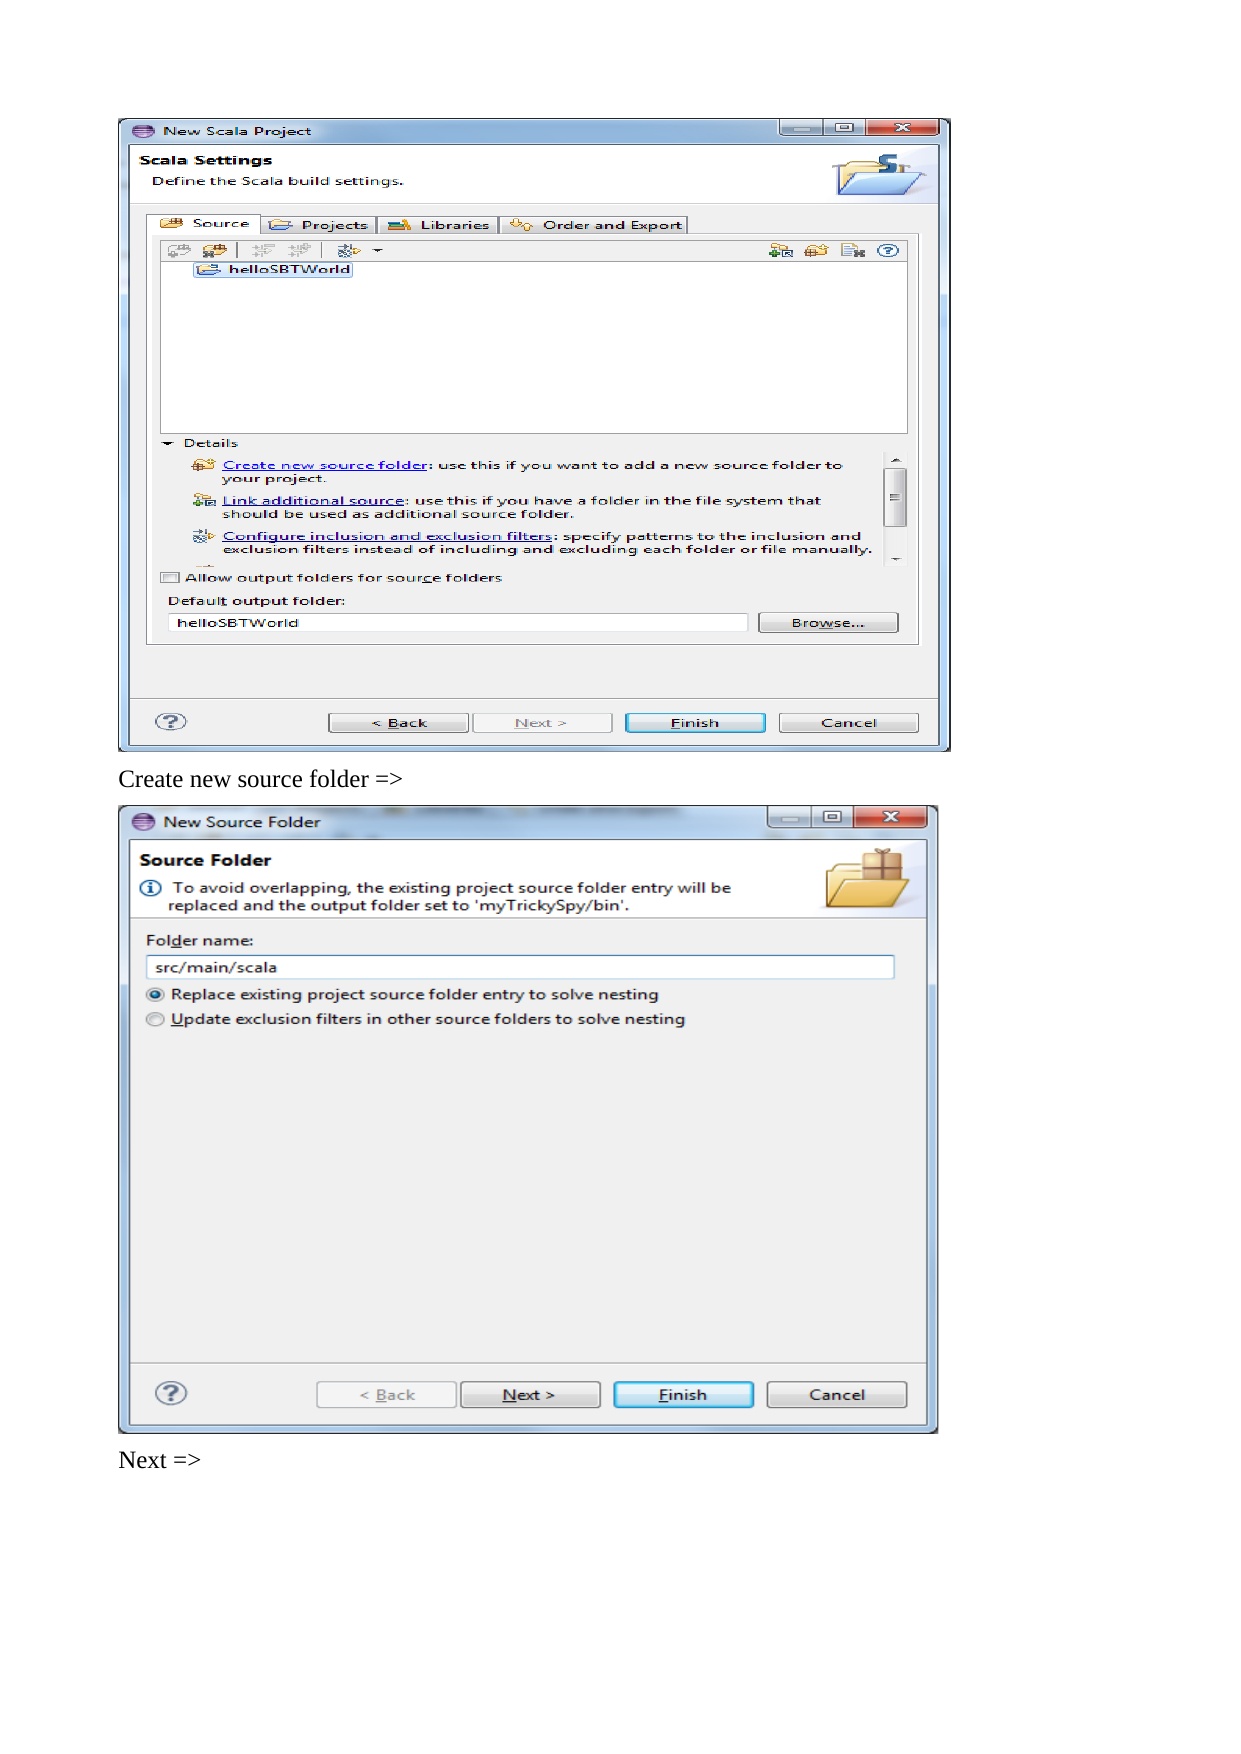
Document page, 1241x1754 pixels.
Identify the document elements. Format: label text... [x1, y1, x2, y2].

text Create new source folder => [118, 764, 1122, 793]
picture [118, 118, 951, 752]
picture [118, 805, 939, 1434]
text Next => [118, 1446, 1122, 1474]
